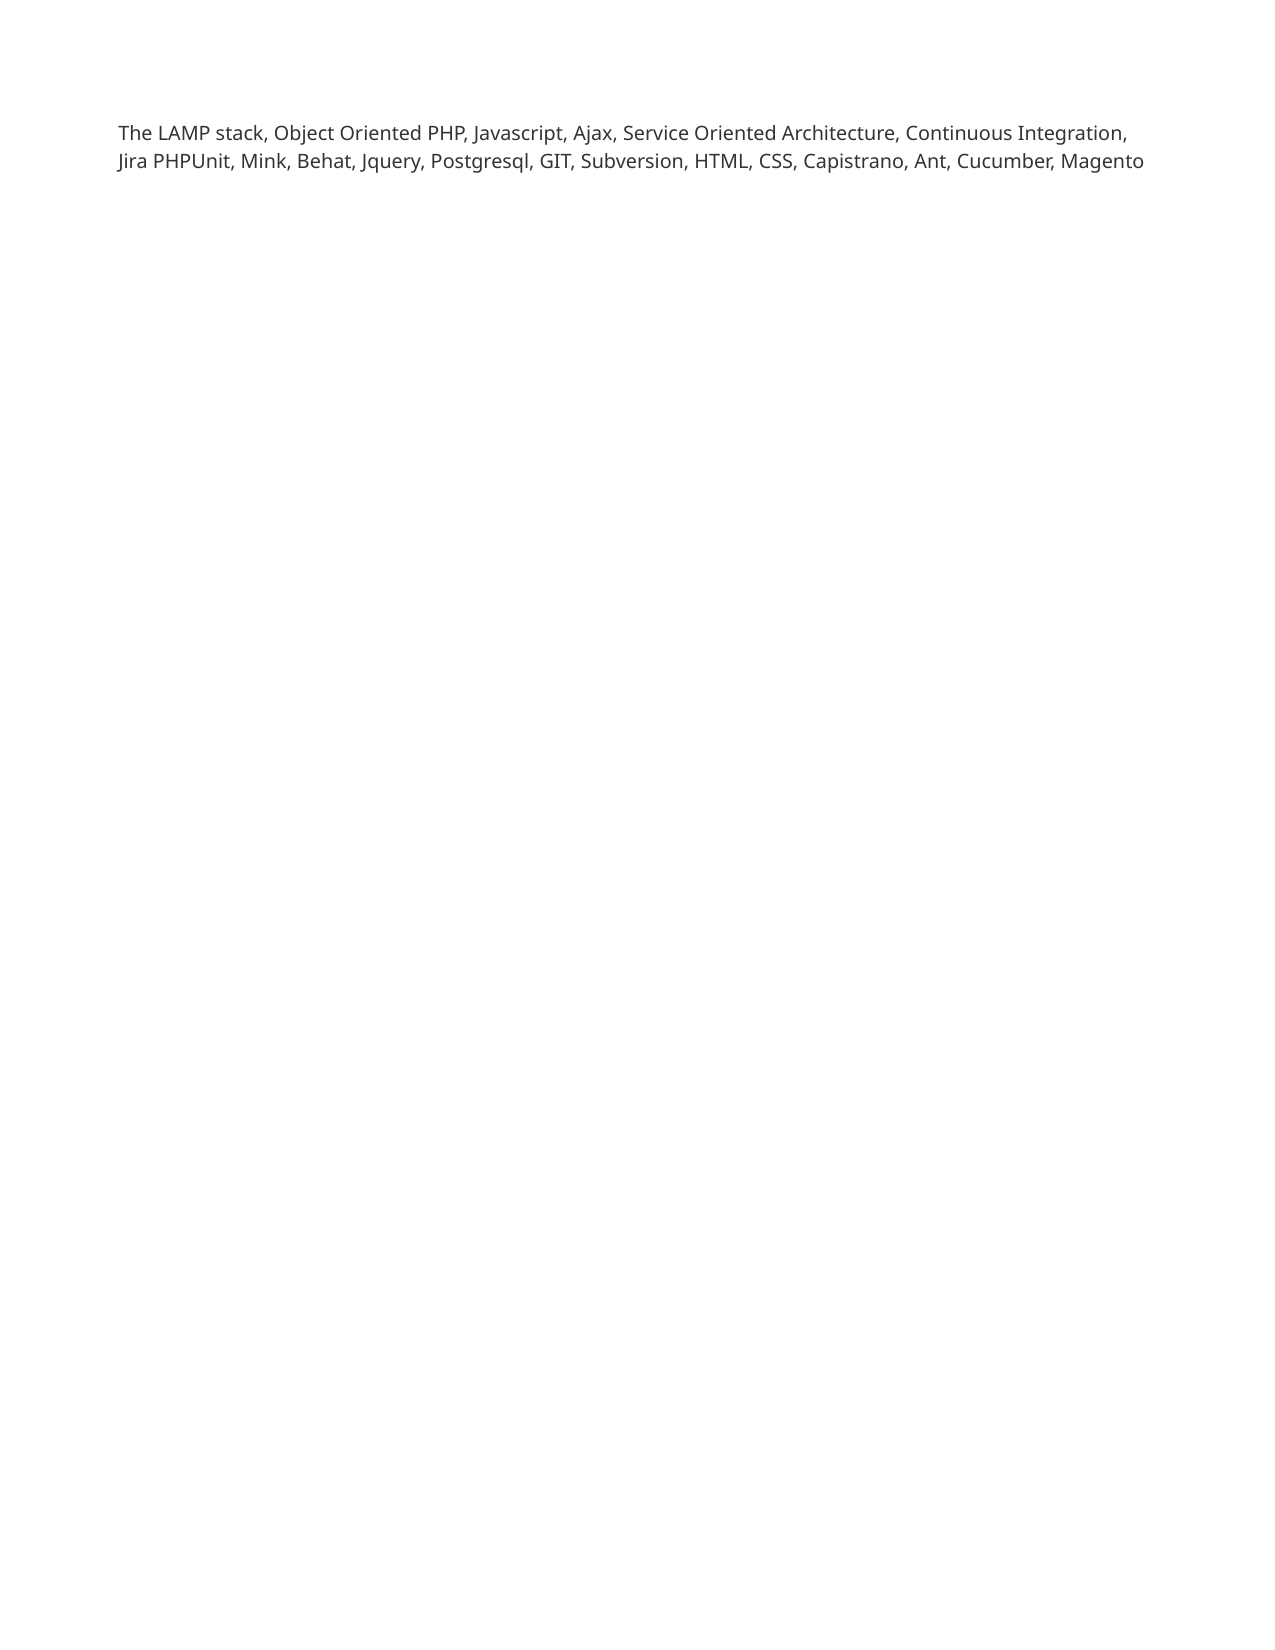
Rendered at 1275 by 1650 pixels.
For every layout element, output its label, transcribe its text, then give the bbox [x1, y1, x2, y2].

text The LAMP stack, Object Oriented PHP, Javascript, Ajax, Service Oriented Architecture, Continuous Integration, Jira PHPUnit, Mink, Behat, Jquery, Postgresql, GIT, Subversion, HTML, CSS, Capistrano, Ant, Cucumber, Magento [118, 118, 1157, 175]
